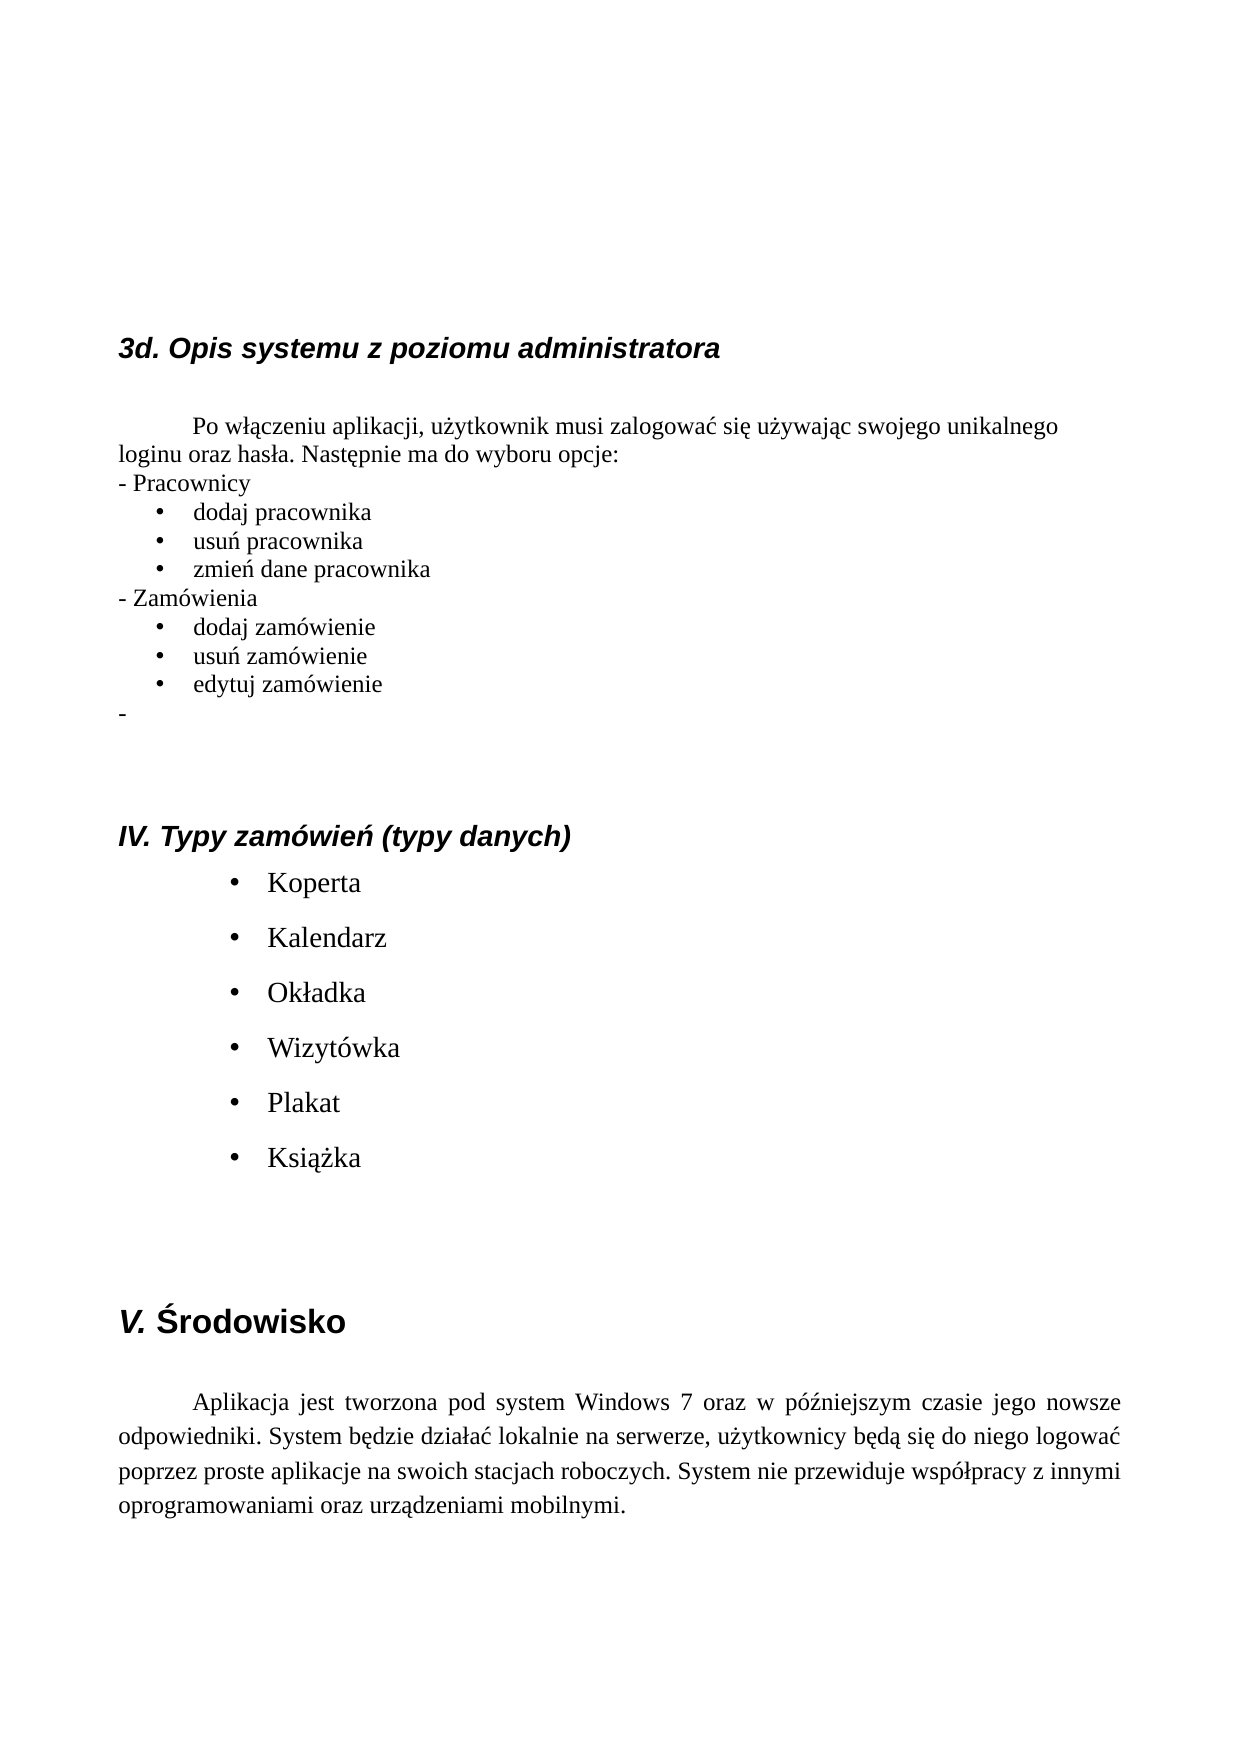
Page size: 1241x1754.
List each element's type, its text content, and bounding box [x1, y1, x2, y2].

list edytuj zamówienie [156, 669, 1122, 698]
list Koperta [229, 865, 1122, 899]
text Aplikacja jest tworzona pod system Windows 7 oraz w późniejszym czasie jego nowsze odpowiedniki. System będzie działać lokalnie na serwerze, użytkownicy będą się do niego logować poprzez proste aplikacje na swoich stacjach roboczych. System nie przewiduje współpracy z innymi oprogramowaniami oraz urządzeniami mobilnymi. [118, 1387, 1122, 1519]
list zmień dane pracownika [156, 554, 1122, 583]
list usuń pracownika [156, 526, 1122, 554]
subtitle V. Środowisko [118, 1302, 1122, 1341]
list Wizytówka [229, 1030, 1122, 1063]
list dodaj zamówienie [156, 612, 1122, 641]
text - [118, 698, 1122, 727]
text - Zamówienia [118, 583, 1116, 612]
list Książka [229, 1140, 1122, 1173]
list dodaj pracownika [156, 497, 1122, 526]
text Po włączeniu aplikacji, użytkownik musi zalogować się używając swojego unikalnego loginu oraz hasła. Następnie ma do wyboru opcje: [118, 411, 1116, 468]
list Okładka [229, 975, 1122, 1009]
list Kalendarz [229, 920, 1122, 954]
list usuń zamówienie [156, 641, 1122, 669]
list Plakat [229, 1085, 1122, 1118]
text - Pracownicy [118, 468, 1116, 497]
subtitle 3d. Opis systemu z poziomu administratora [118, 331, 1122, 365]
subtitle IV. Typy zamówień (typy danych) [118, 819, 1122, 853]
